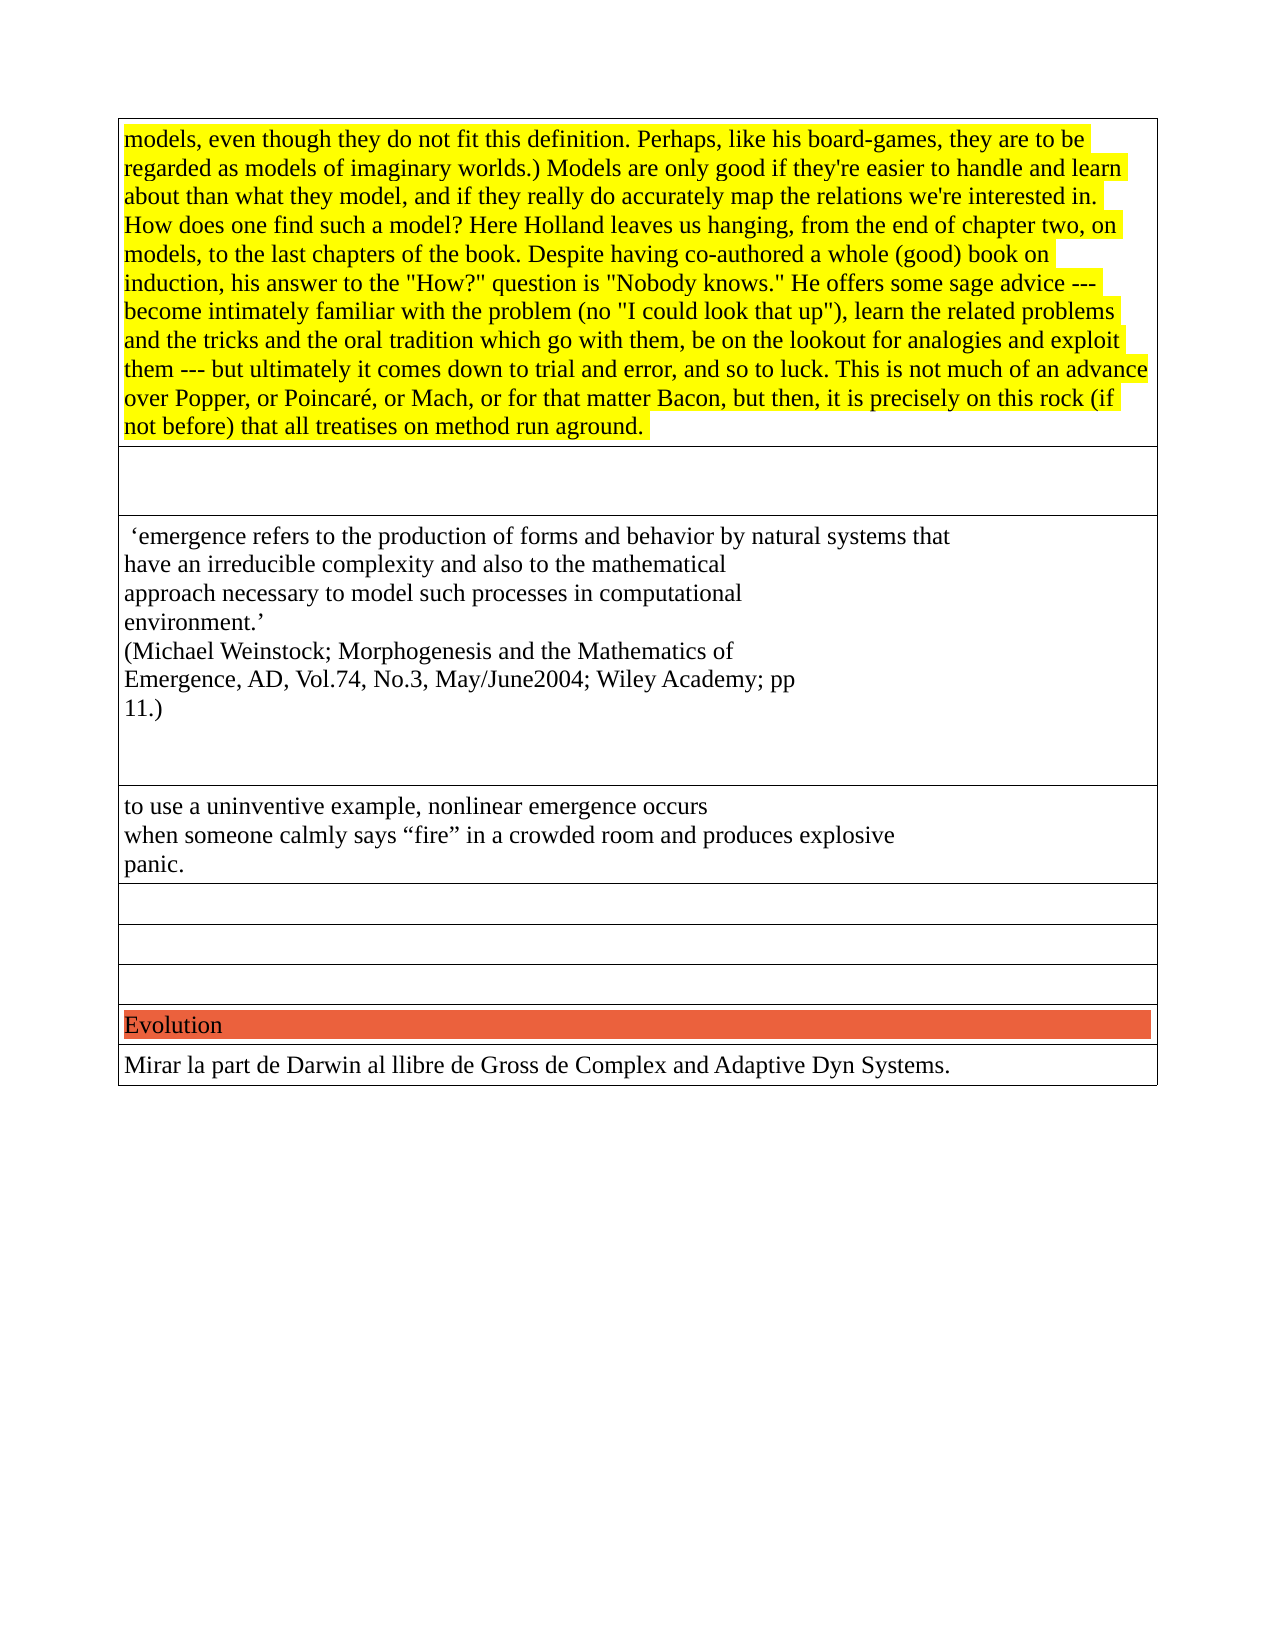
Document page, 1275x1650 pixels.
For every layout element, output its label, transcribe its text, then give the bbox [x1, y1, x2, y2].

table_cell to use a uninventive example, nonlinear emergence occurs when someone calmly says “fire” in a crowded room and produces explosive panic. [119, 786, 1157, 883]
table_cell [119, 925, 1157, 964]
table_cell models, even though they do not fit this definition. Perhaps, like his board-games, they are to be regarded as models of imaginary worlds.) Models are only good if they're easier to handle and learn about than what they model, and if they really do accurately map the relations we're interested in. How does one find such a model? Here Holland leaves us hanging, from the end of chapter two, on models, to the last chapters of the book. Despite having co-authored a whole (good) book on induction, his answer to the "How?" question is "Nobody knows." He offers some sage advice --- become intimately familiar with the problem (no "I could look that up"), learn the related problems and the tricks and the oral tradition which go with them, be on the lookout for analogies and exploit them --- but ultimately it comes down to trial and error, and so to luck. This is not much of an advance over Popper, or Poincaré, or Mach, or for that matter Bacon, but then, it is precisely on this rock (if not before) that all treatises on method run aground. [119, 119, 1157, 446]
table_cell [119, 884, 1157, 923]
table_cell [119, 965, 1157, 1004]
table_cell [119, 447, 1157, 515]
table_cell Mirar la part de Darwin al llibre de Gross de Complex and Adaptive Dyn Systems. [119, 1045, 1157, 1085]
table_cell ‘emergence refers to the production of forms and behavior by natural systems that have an irreducible complexity and also to the mathematical approach necessary to model such processes in computational environment.’ (Michael Weinstock; Morphogenesis and the Mathematics of Emergence, AD, Vol.74, No.3, May/June2004; Wiley Academy; pp 11.) [119, 516, 1157, 785]
table_cell Evolution [119, 1005, 1157, 1044]
